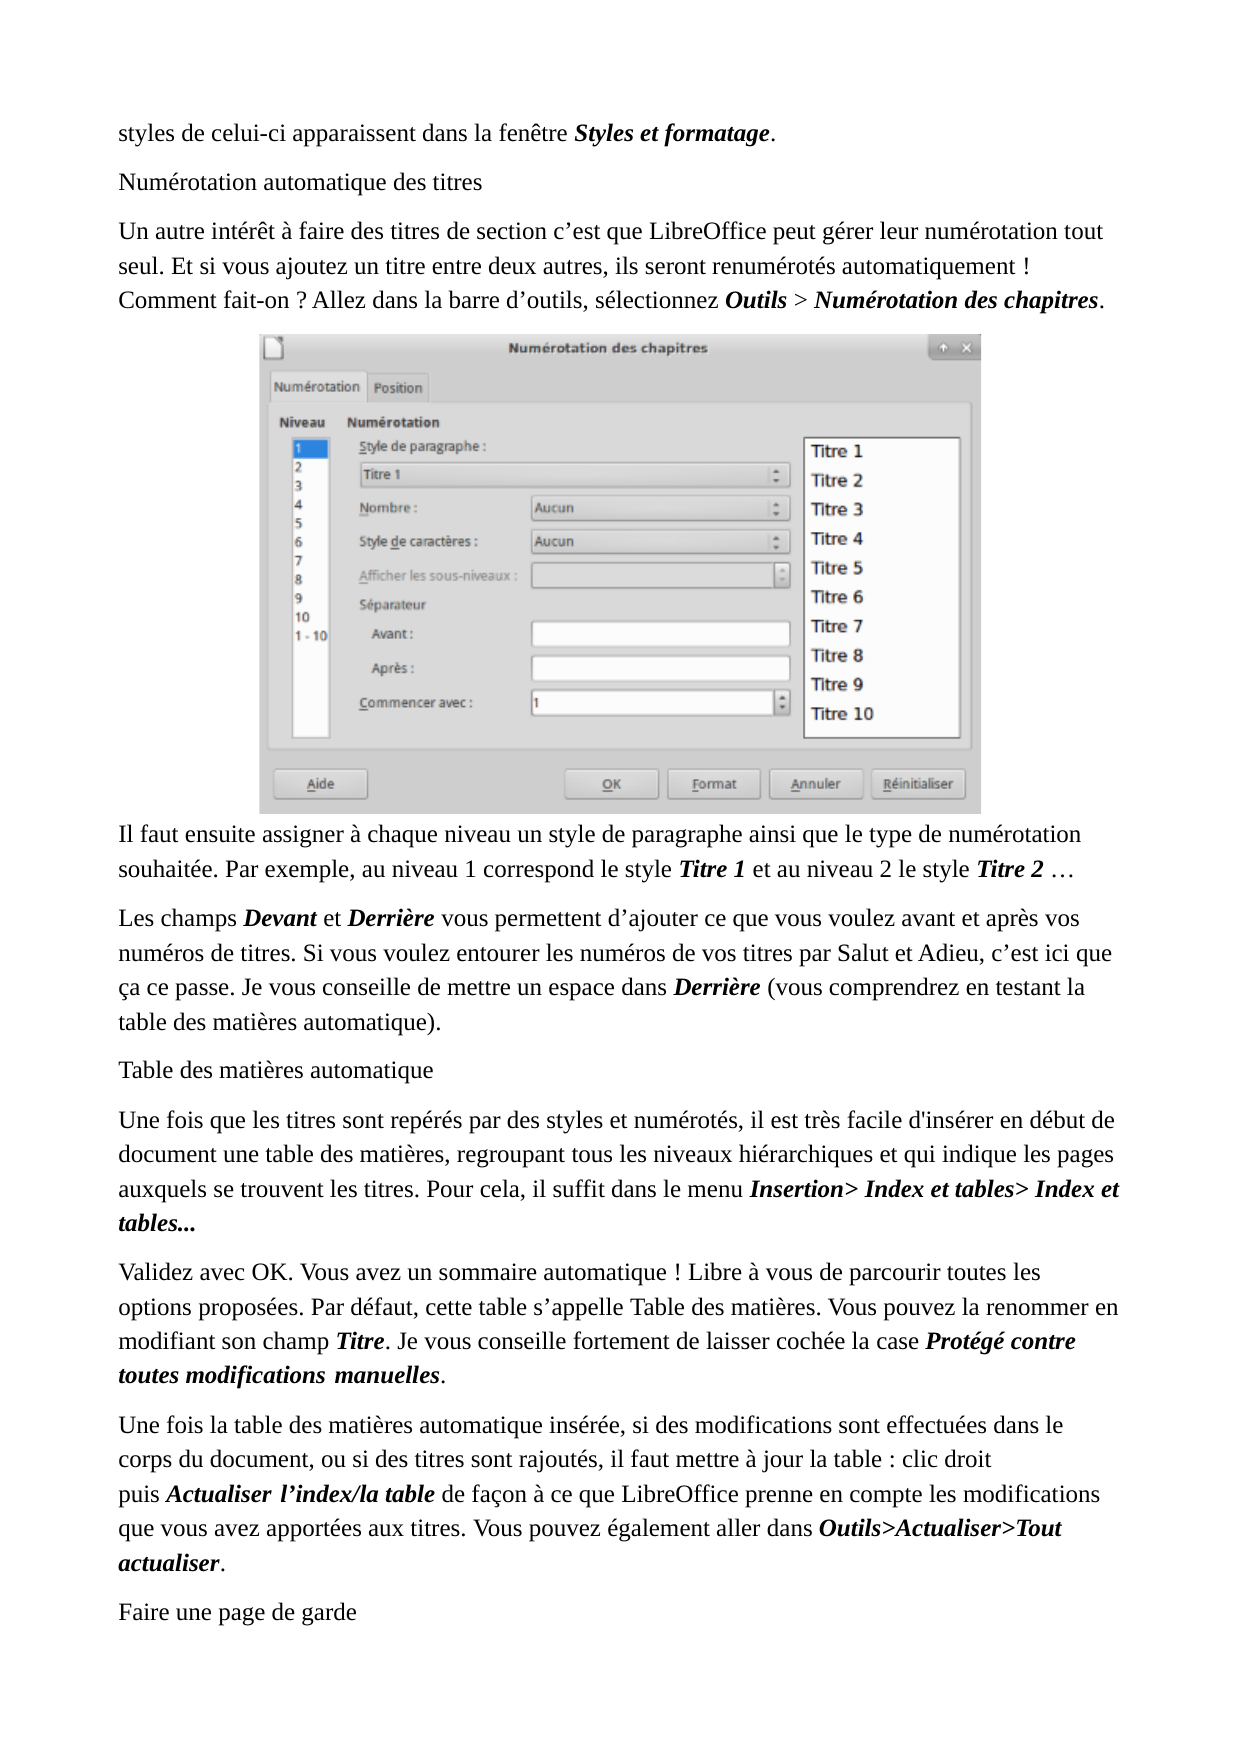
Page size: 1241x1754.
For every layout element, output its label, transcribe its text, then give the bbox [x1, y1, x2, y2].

text Numérotation automatique des titres [118, 167, 1122, 196]
text Validez avec OK. Vous avez un sommaire automatique ! Libre à vous de parcourir toutes les options proposées. Par défaut, cette table s’appelle Table des matières. Vous pouvez la renommer en modifiant son champ Titre. Je vous conseille fortement de laisser cochée la case Protégé contre toutes modifications manuelles. [118, 1257, 1122, 1389]
text Faire une page de garde [118, 1597, 1122, 1625]
text Une fois la table des matières automatique insérée, si des modifications sont effectuées dans le corps du document, ou si des titres sont rajoutés, il faut mettre à jour la table : clic droit puis Actualiser l’index/la table de façon à ce que LibreOffice prenne en compte les modifications que vous avez apportées aux titres. Vous pouvez également aller dans Outils>Actualiser>Tout actualiser. [118, 1410, 1122, 1576]
text styles de celui-ci apparaissent dans la fenêtre Styles et formatage. [118, 118, 1122, 147]
text Il faut ensuite assigner à chaque niveau un style de paragraphe ainsi que le type de numérotation souhaitée. Par exemple, au niveau 1 correspond le style Titre 1 et au niveau 2 le style Titre 2 … [118, 334, 1122, 883]
text Les champs Devant et Derrière vous permettent d’ajouter ce que vous voulez avant et après vos numéros de titres. Si vous voulez entourer les numéros de vos titres par Salut et Adieu, c’est ici que ça ce passe. Je vous conseille de mettre un espace dans Derrière (vous comprendrez en testant la table des matières automatique). [118, 903, 1122, 1035]
text Table des matières automatique [118, 1056, 1122, 1084]
picture [259, 334, 982, 814]
text Un autre intérêt à faire des titres de section c’est que LibreOffice peut gérer leur numérotation tout seul. Et si vous ajoutez un titre entre deux autres, ils seront renumérotés automatiquement ! Comment fait-on ? Allez dans la barre d’outils, sélectionnez Outils > Numérotation des chapitres. [118, 216, 1122, 314]
text Une fois que les titres sont repérés par des styles et numérotés, il est très facile d'insérer en début de document une table des matières, regroupant tous les niveaux hiérarchiques et qui indique les pages auxquels se trouvent les titres. Pour cela, il suffit dans le menu Insertion> Index et tables> Index et tables... [118, 1105, 1122, 1237]
